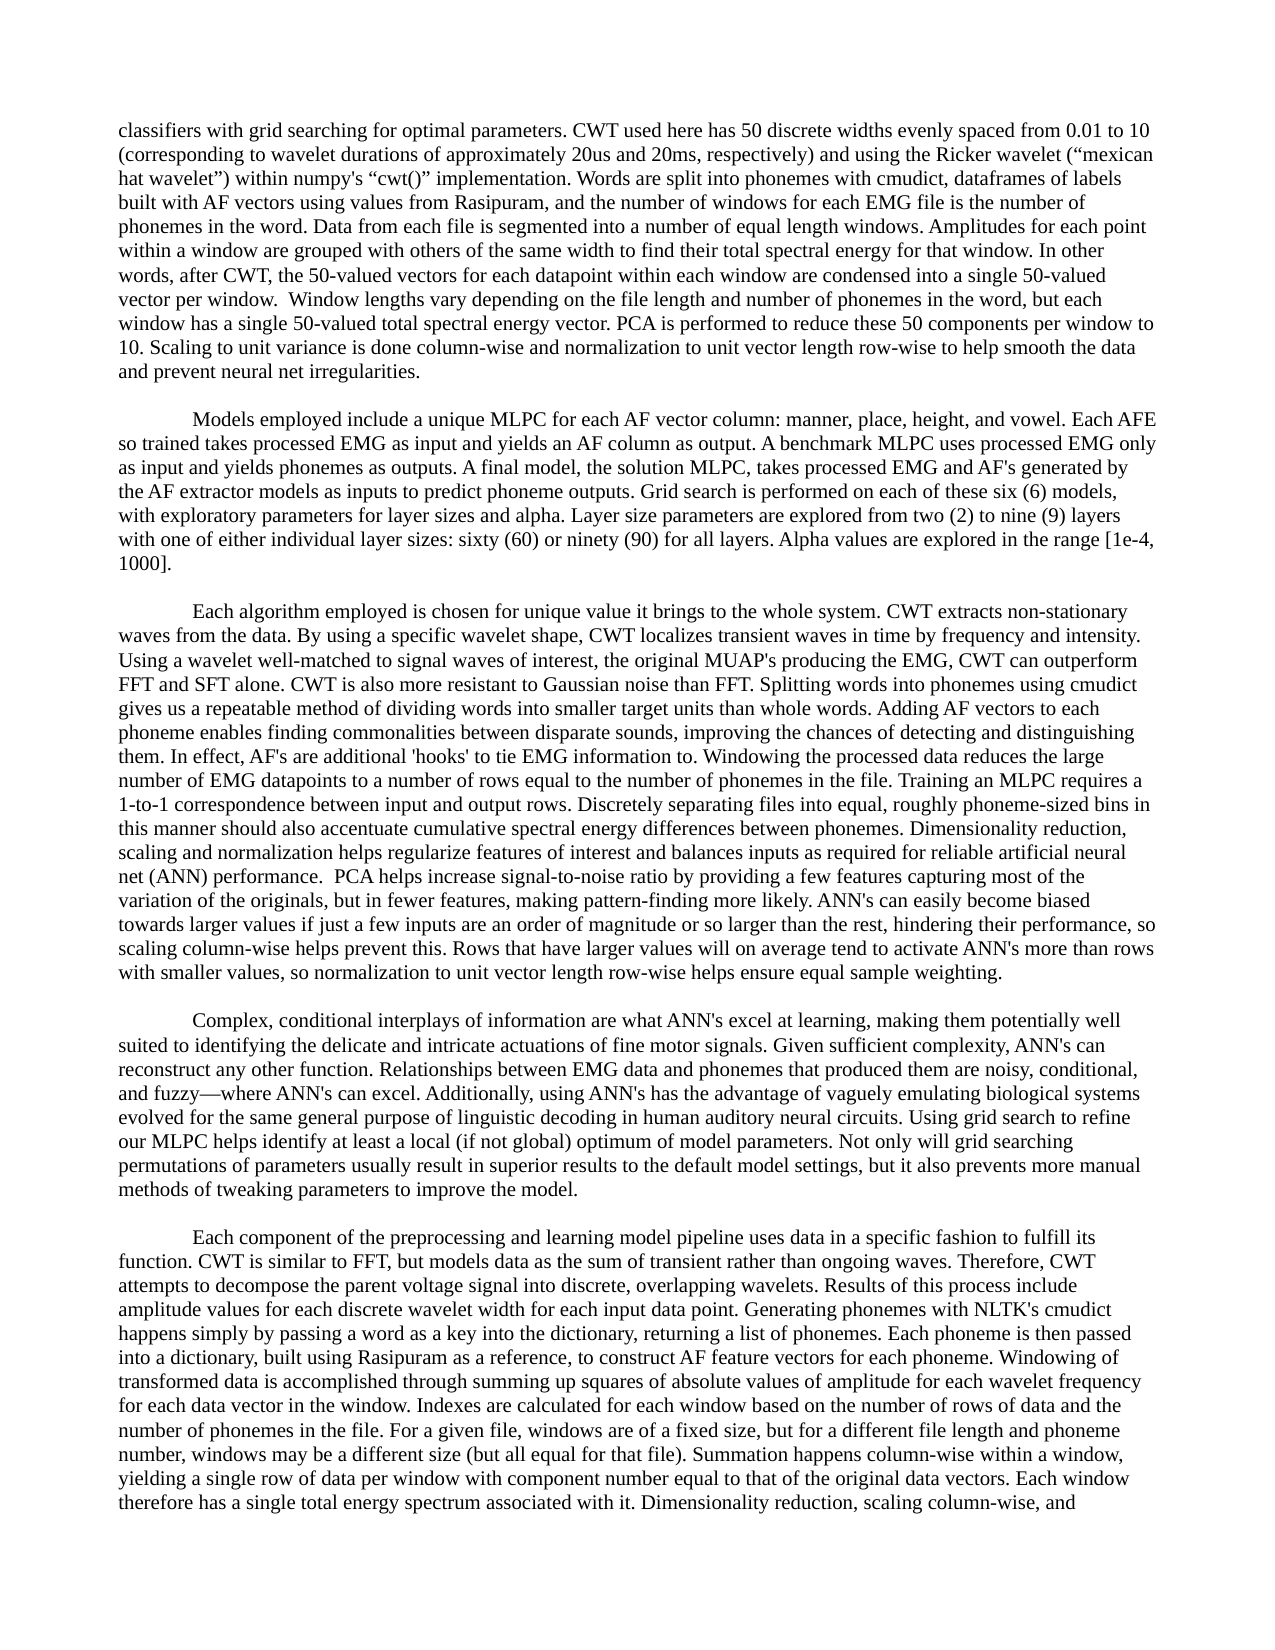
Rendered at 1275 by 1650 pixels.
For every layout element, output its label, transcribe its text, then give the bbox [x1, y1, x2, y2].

text Each component of the preprocessing and learning model pipeline uses data in a specific fashion to fulfill its function. CWT is similar to FFT, but models data as the sum of transient rather than ongoing waves. Therefore, CWT attempts to decompose the parent voltage signal into discrete, overlapping wavelets. Results of this process include amplitude values for each discrete wavelet width for each input data point. Generating phonemes with NLTK's cmudict happens simply by passing a word as a key into the dictionary, returning a list of phonemes. Each phoneme is then passed into a dictionary, built using Rasipuram as a reference, to construct AF feature vectors for each phoneme. Windowing of transformed data is accomplished through summing up squares of absolute values of amplitude for each wavelet frequency for each data vector in the window. Indexes are calculated for each window based on the number of rows of data and the number of phonemes in the file. For a given file, windows are of a fixed size, but for a different file length and phoneme number, windows may be a different size (but all equal for that file). Summation happens column-wise within a window, yielding a single row of data per window with component number equal to that of the original data vectors. Each window therefore has a single total energy spectrum associated with it. Dimensionality reduction, scaling column-wise, and [118, 1225, 1157, 1514]
text classifiers with grid searching for optimal parameters. CWT used here has 50 discrete widths evenly spaced from 0.01 to 10 (corresponding to wavelet durations of approximately 20us and 20ms, respectively) and using the Ricker wavelet (“mexican hat wavelet”) within numpy's “cwt()” implementation. Words are split into phonemes with cmudict, dataframes of labels built with AF vectors using values from Rasipuram, and the number of windows for each EMG file is the number of phonemes in the word. Data from each file is segmented into a number of equal length windows. Amplitudes for each point within a window are grouped with others of the same width to find their total spectral energy for that window. In other words, after CWT, the 50-valued vectors for each datapoint within each window are condensed into a single 50-valued vector per window. Window lengths vary depending on the file length and number of phonemes in the word, but each window has a single 50-valued total spectral energy vector. PCA is performed to reduce these 50 components per window to 10. Scaling to unit variance is done column-wise and normalization to unit vector length row-wise to help smooth the data and prevent neural net irregularities. [118, 118, 1157, 383]
text Models employed include a unique MLPC for each AF vector column: manner, place, height, and vowel. Each AFE so trained takes processed EMG as input and yields an AF column as output. A benchmark MLPC uses processed EMG only as input and yields phonemes as outputs. A final model, the solution MLPC, takes processed EMG and AF's generated by the AF extractor models as inputs to predict phoneme outputs. Grid search is performed on each of these six (6) models, with exploratory parameters for layer sizes and alpha. Layer size parameters are explored from two (2) to nine (9) layers with one of either individual layer sizes: sixty (60) or ninety (90) for all layers. Alpha values are explored in the range [1e-4, 1000]. [118, 407, 1157, 575]
text Each algorithm employed is chosen for unique value it brings to the whole system. CWT extracts non-stationary waves from the data. By using a specific wavelet shape, CWT localizes transient waves in time by frequency and intensity. Using a wavelet well-matched to signal waves of interest, the original MUAP's producing the EMG, CWT can outperform FFT and SFT alone. CWT is also more resistant to Gaussian noise than FFT. Splitting words into phonemes using cmudict gives us a repeatable method of dividing words into smaller target units than whole words. Adding AF vectors to each phoneme enables finding commonalities between disparate sounds, improving the chances of detecting and distinguishing them. In effect, AF's are additional 'hooks' to tie EMG information to. Windowing the processed data reduces the large number of EMG datapoints to a number of rows equal to the number of phonemes in the file. Training an MLPC requires a 1-to-1 correspondence between input and output rows. Discretely separating files into equal, roughly phoneme-sized bins in this manner should also accentuate cumulative spectral energy differences between phonemes. Dimensionality reduction, scaling and normalization helps regularize features of interest and balances inputs as required for reliable artificial neural net (ANN) performance. PCA helps increase signal-to-noise ratio by providing a few features capturing most of the variation of the originals, but in fewer features, making pattern-finding more likely. ANN's can easily become biased towards larger values if just a few inputs are an order of magnitude or so larger than the rest, hindering their performance, so scaling column-wise helps prevent this. Rows that have larger values will on average tend to activate ANN's more than rows with smaller values, so normalization to unit vector length row-wise helps ensure equal sample weighting. [118, 599, 1157, 984]
text Complex, conditional interplays of information are what ANN's excel at learning, making them potentially well suited to identifying the delicate and intricate actuations of fine motor signals. Given sufficient complexity, ANN's can reconstruct any other function. Relationships between EMG data and phonemes that produced them are noisy, conditional, and fuzzy—where ANN's can excel. Additionally, using ANN's has the advantage of vaguely emulating biological systems evolved for the same general purpose of linguistic decoding in human auditory neural circuits. Using grid search to refine our MLPC helps identify at least a local (if not global) optimum of model parameters. Not only will grid searching permutations of parameters usually result in superior results to the default model settings, but it also prevents more manual methods of tweaking parameters to improve the model. [118, 1008, 1157, 1201]
